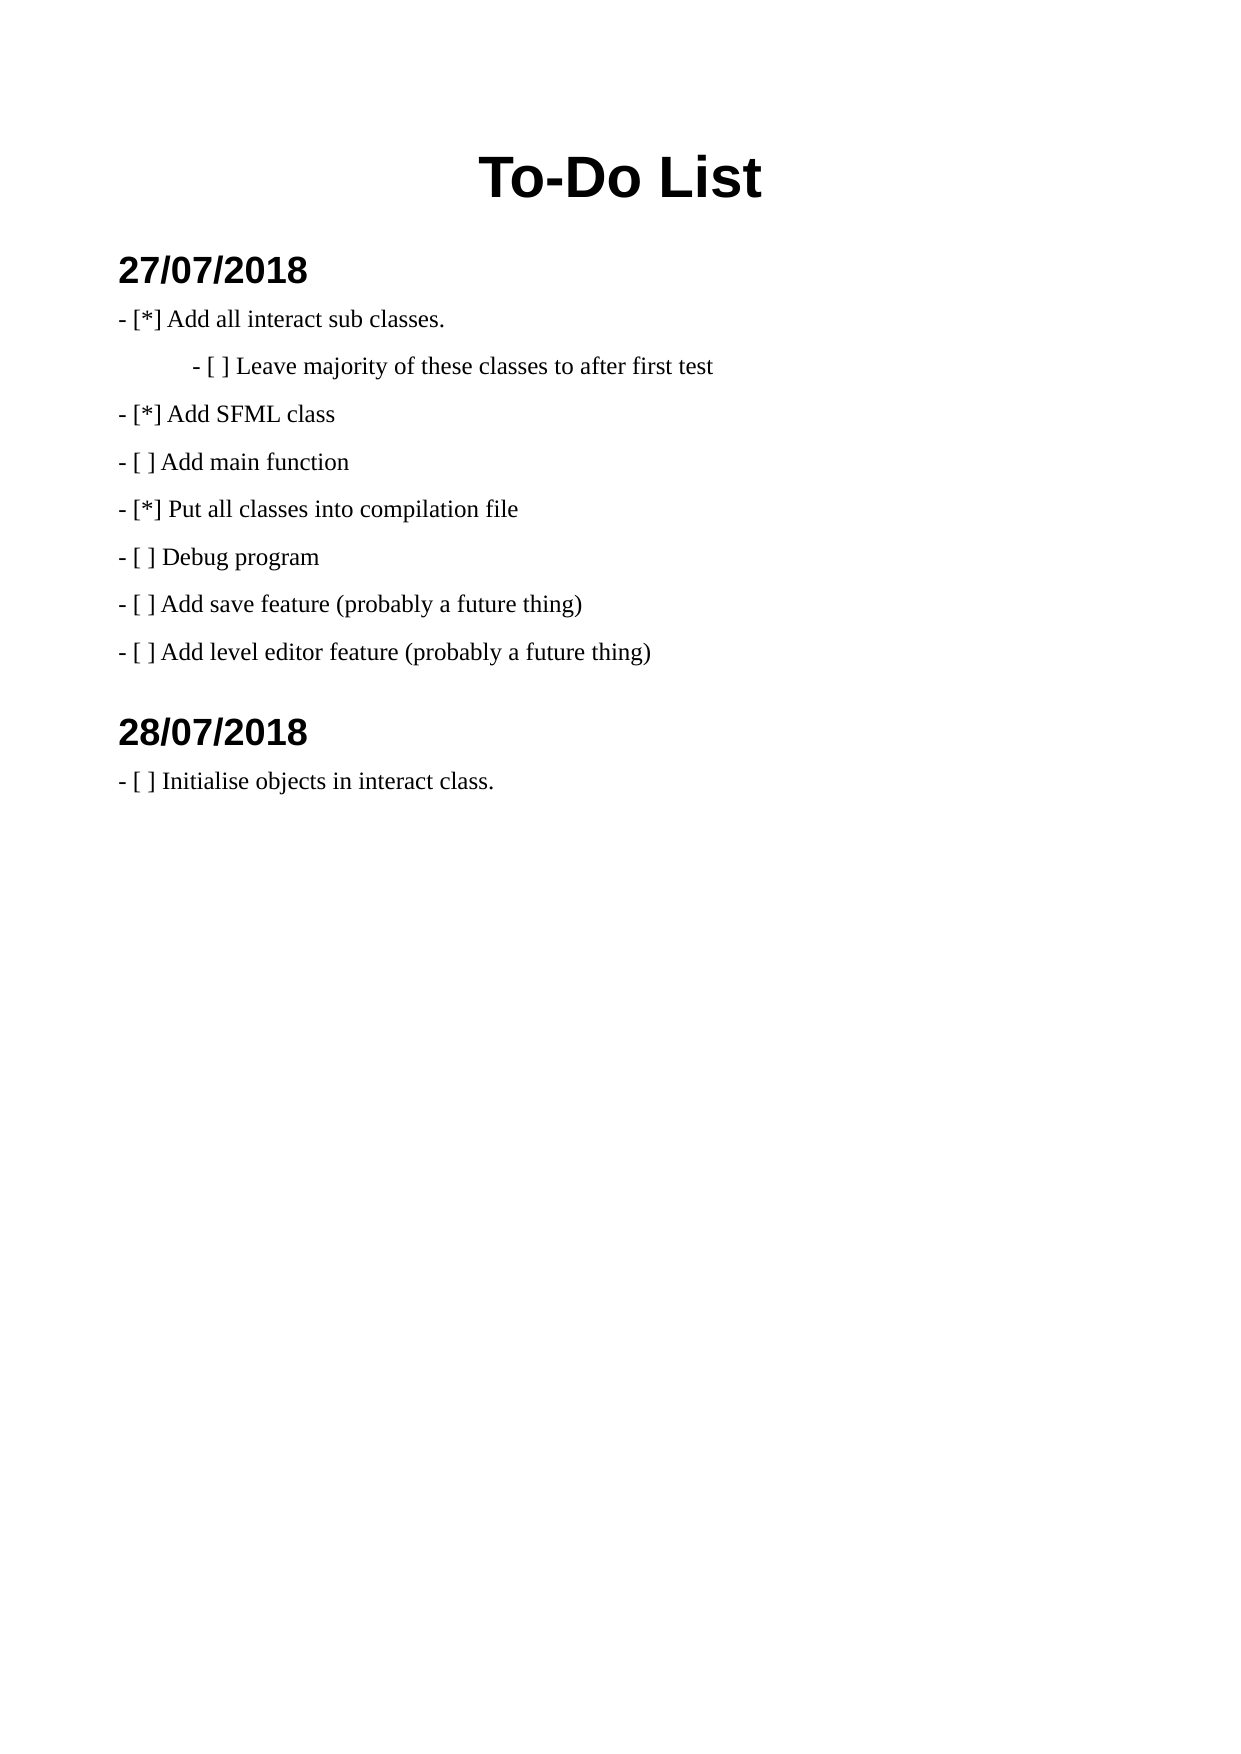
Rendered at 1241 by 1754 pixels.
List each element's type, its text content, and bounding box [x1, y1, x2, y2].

text - [ ] Debug program [118, 542, 1122, 571]
text - [*] Add SFML class [118, 399, 1122, 428]
title To-Do List [118, 143, 1122, 210]
subtitle 27/07/2018 [118, 248, 1122, 291]
text - [*] Put all classes into compilation file [118, 494, 1122, 523]
text - [*] Add all interact sub classes. [118, 304, 1122, 333]
subtitle 28/07/2018 [118, 710, 1122, 753]
text - [ ] Add save feature (probably a future thing) [118, 589, 1122, 618]
text - [ ] Add main function [118, 447, 1122, 475]
text - [ ] Add level editor feature (probably a future thing) [118, 637, 1122, 666]
text - [ ] Leave majority of these classes to after first test [192, 351, 1122, 380]
text - [ ] Initialise objects in interact class. [118, 766, 1122, 794]
